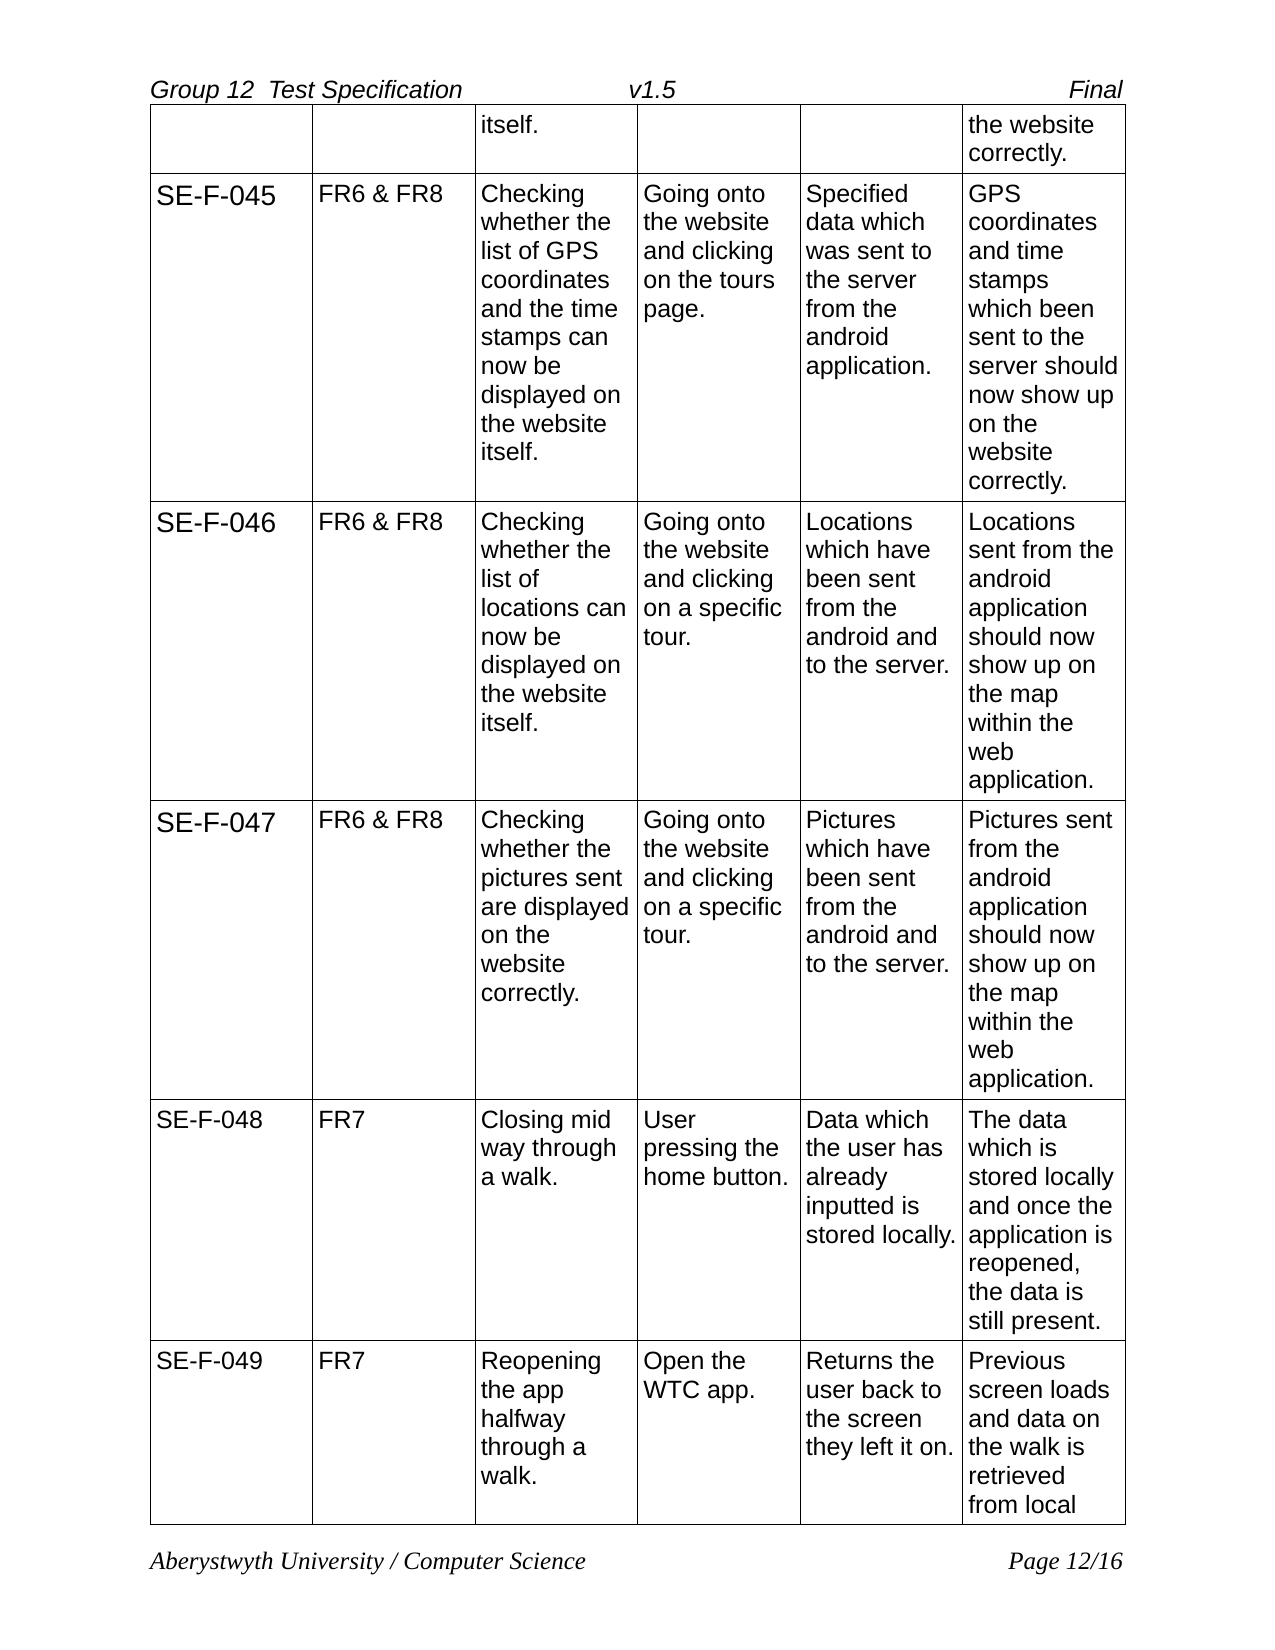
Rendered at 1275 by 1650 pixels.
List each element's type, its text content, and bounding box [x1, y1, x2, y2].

table_cell [151, 105, 312, 173]
table_cell [801, 105, 962, 173]
table_cell Reopening the app halfway through a walk. [476, 1341, 637, 1524]
table_cell Going onto the website and clicking on a specific tour. [638, 801, 800, 1099]
table_cell SE-F-047 [151, 801, 312, 1099]
table_cell GPS coordinates and time stamps which been sent to the server should now show up on the website correctly. [963, 174, 1125, 501]
table_cell The data which is stored locally and once the application is reopened, the data is still present. [963, 1100, 1125, 1340]
table_cell Specified data which was sent to the server from the android application. [801, 174, 962, 501]
table_cell FR6 & FR8 [313, 174, 475, 501]
table_cell SE-F-049 [151, 1341, 312, 1524]
table_cell FR7 [313, 1341, 475, 1524]
table_cell Open the WTC app. [638, 1341, 800, 1524]
table_cell Locations which have been sent from the android and to the server. [801, 502, 962, 800]
table_cell FR6 & FR8 [313, 502, 475, 800]
table_cell Data which the user has already inputted is stored locally. [801, 1100, 962, 1340]
table_cell the website correctly. [963, 105, 1125, 173]
table_cell Closing mid way through a walk. [476, 1100, 637, 1340]
table_cell Previous screen loads and data on the walk is retrieved from local [963, 1341, 1125, 1524]
table_cell FR7 [313, 1100, 475, 1340]
table_cell [313, 105, 475, 173]
table_cell Pictures which have been sent from the android and to the server. [801, 801, 962, 1099]
table_cell Going onto the website and clicking on a specific tour. [638, 502, 800, 800]
table_cell [638, 105, 800, 173]
table_cell SE-F-048 [151, 1100, 312, 1340]
table_cell FR6 & FR8 [313, 801, 475, 1099]
table_cell Checking whether the list of locations can now be displayed on the website itself. [476, 502, 637, 800]
table_cell User pressing the home button. [638, 1100, 800, 1340]
table_cell SE-F-045 [151, 174, 312, 501]
table_cell Returns the user back to the screen they left it on. [801, 1341, 962, 1524]
table_cell SE-F-046 [151, 502, 312, 800]
table_cell Checking whether the pictures sent are displayed on the website correctly. [476, 801, 637, 1099]
table_cell Going onto the website and clicking on the tours page. [638, 174, 800, 501]
table_cell Pictures sent from the android application should now show up on the map within the web application. [963, 801, 1125, 1099]
table_cell itself. [476, 105, 637, 173]
table_cell Checking whether the list of GPS coordinates and the time stamps can now be displayed on the website itself. [476, 174, 637, 501]
table_cell Locations sent from the android application should now show up on the map within the web application. [963, 502, 1125, 800]
